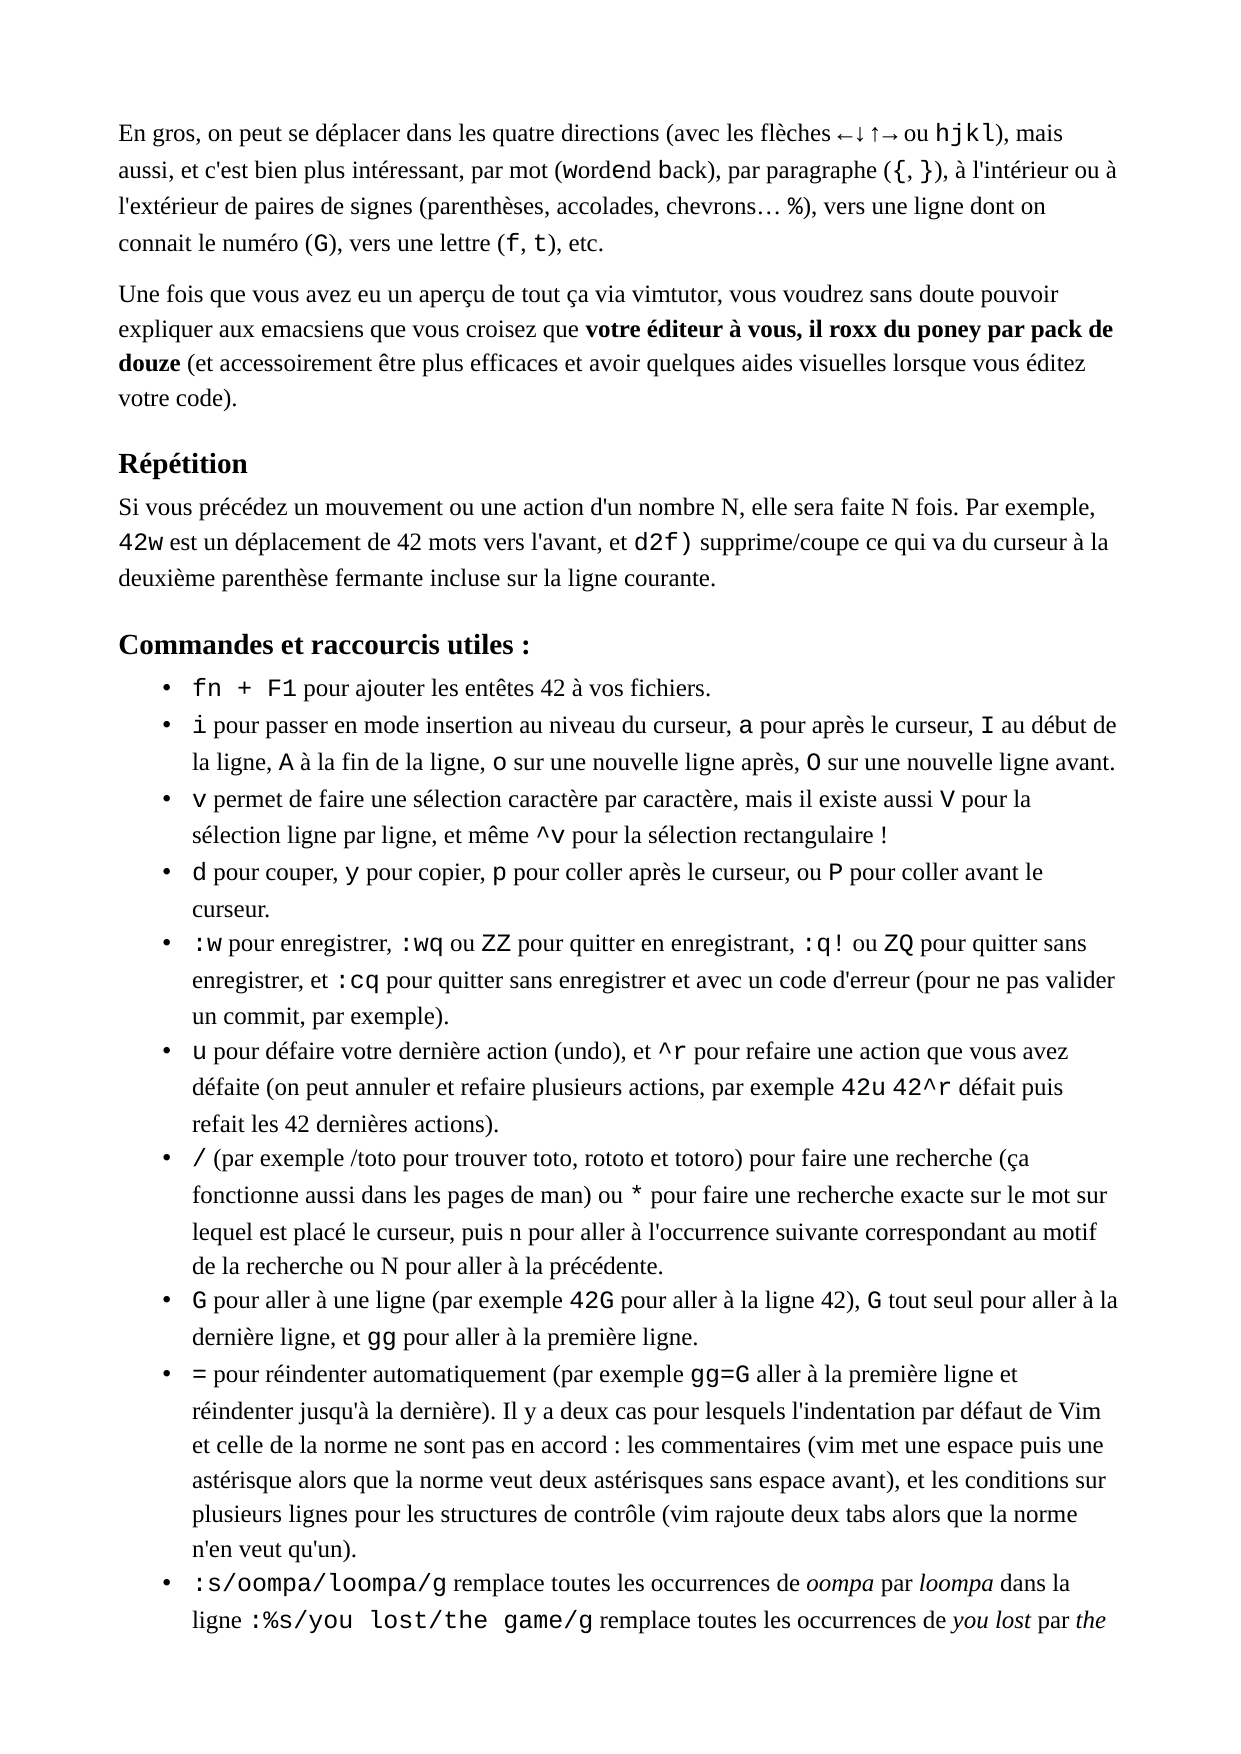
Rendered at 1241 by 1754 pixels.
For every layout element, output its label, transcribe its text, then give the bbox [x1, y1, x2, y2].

list fn + F1 pour ajouter les entêtes 42 à vos fichiers. [162, 673, 1122, 704]
subtitle Répétition [118, 446, 1122, 480]
text En gros, on peut se déplacer dans les quatre directions (avec les flèches ←↓↑→ ou hjkl), mais aussi, et c'est bien plus intéressant, par mot (wordend back), par paragraphe ({, }), à l'intérieur ou à l'extérieur de paires de signes (parenthèses, accolades, chevrons… %), vers une ligne dont on connait le numéro (G), vers une lettre (f, t), etc. [118, 118, 1122, 259]
list u pour défaire votre dernière action (undo), et ^r pour refaire une action que vous avez défaite (on peut annuler et refaire plusieurs actions, par exemple 42u 42^r défait puis refait les 42 dernières actions). [162, 1036, 1122, 1138]
list / (par exemple /toto pour trouver toto, rototo et totoro) pour faire une recherche (ça fonctionne aussi dans les pages de man) ou * pour faire une recherche exacte sur le mot sur lequel est placé le curseur, puis n pour aller à l'occurrence suivante correspondant au motif de la recherche ou N pour aller à la précédente. [162, 1143, 1122, 1280]
list d pour couper, y pour copier, p pour coller après le curseur, ou P pour coller avant le curseur. [162, 857, 1122, 923]
list G pour aller à une ligne (par exemple 42G pour aller à la ligne 42), G tout seul pour aller à la dernière ligne, et gg pour aller à la première ligne. [162, 1286, 1122, 1353]
list = pour réindenter automatiquement (par exemple gg=G aller à la première ligne et réindenter jusqu'à la dernière). Il y a deux cas pour lesquels l'indentation par défaut de Vim et celle de la norme ne sont pas en accord : les commentaires (vim met une espace puis une astérisque alors que la norme veut deux astérisques sans espace avant), et les conditions sur plusieurs lignes pour les structures de contrôle (vim rajoute deux tabs alors que la norme n'en veut qu'un). [162, 1359, 1122, 1562]
text Si vous précédez un mouvement ou une action d'un nombre N, elle sera faite N fois. Par exemple, 42w est un déplacement de 42 mots vers l'avant, et d2f) supprime/coupe ce qui va du curseur à la deuxième parenthèse fermante incluse sur la ligne courante. [118, 492, 1122, 592]
list :w pour enregistrer, :wq ou ZZ pour quitter en enregistrant, :q! ou ZQ pour quitter sans enregistrer, et :cq pour quitter sans enregistrer et avec un code d'erreur (pour ne pas valider un commit, par exemple). [162, 928, 1122, 1030]
list v permet de faire une sélection caractère par caractère, mais il existe aussi V pour la sélection ligne par ligne, et même ^v pour la sélection rectangulaire ! [162, 784, 1122, 851]
text Une fois que vous avez eu un aperçu de tout ça via vimtutor, vous voudrez sans doute pouvoir expliquer aux emacsiens que vous croisez que votre éditeur à vous, il roxx du poney par pack de douze (et accessoirement être plus efficaces et avoir quelques aides visuelles lorsque vous éditez votre code). [118, 279, 1122, 412]
list i pour passer en mode insertion au niveau du curseur, a pour après le curseur, I au début de la ligne, A à la fin de la ligne, o sur une nouvelle ligne après, O sur une nouvelle ligne avant. [162, 710, 1122, 778]
list :s/oompa/loompa/g remplace toutes les occurrences de oompa par loompa dans la ligne :%s/you lost/the game/g remplace toutes les occurrences de you lost par the [162, 1568, 1122, 1636]
subtitle Commandes et raccourcis utiles : [118, 627, 1122, 661]
